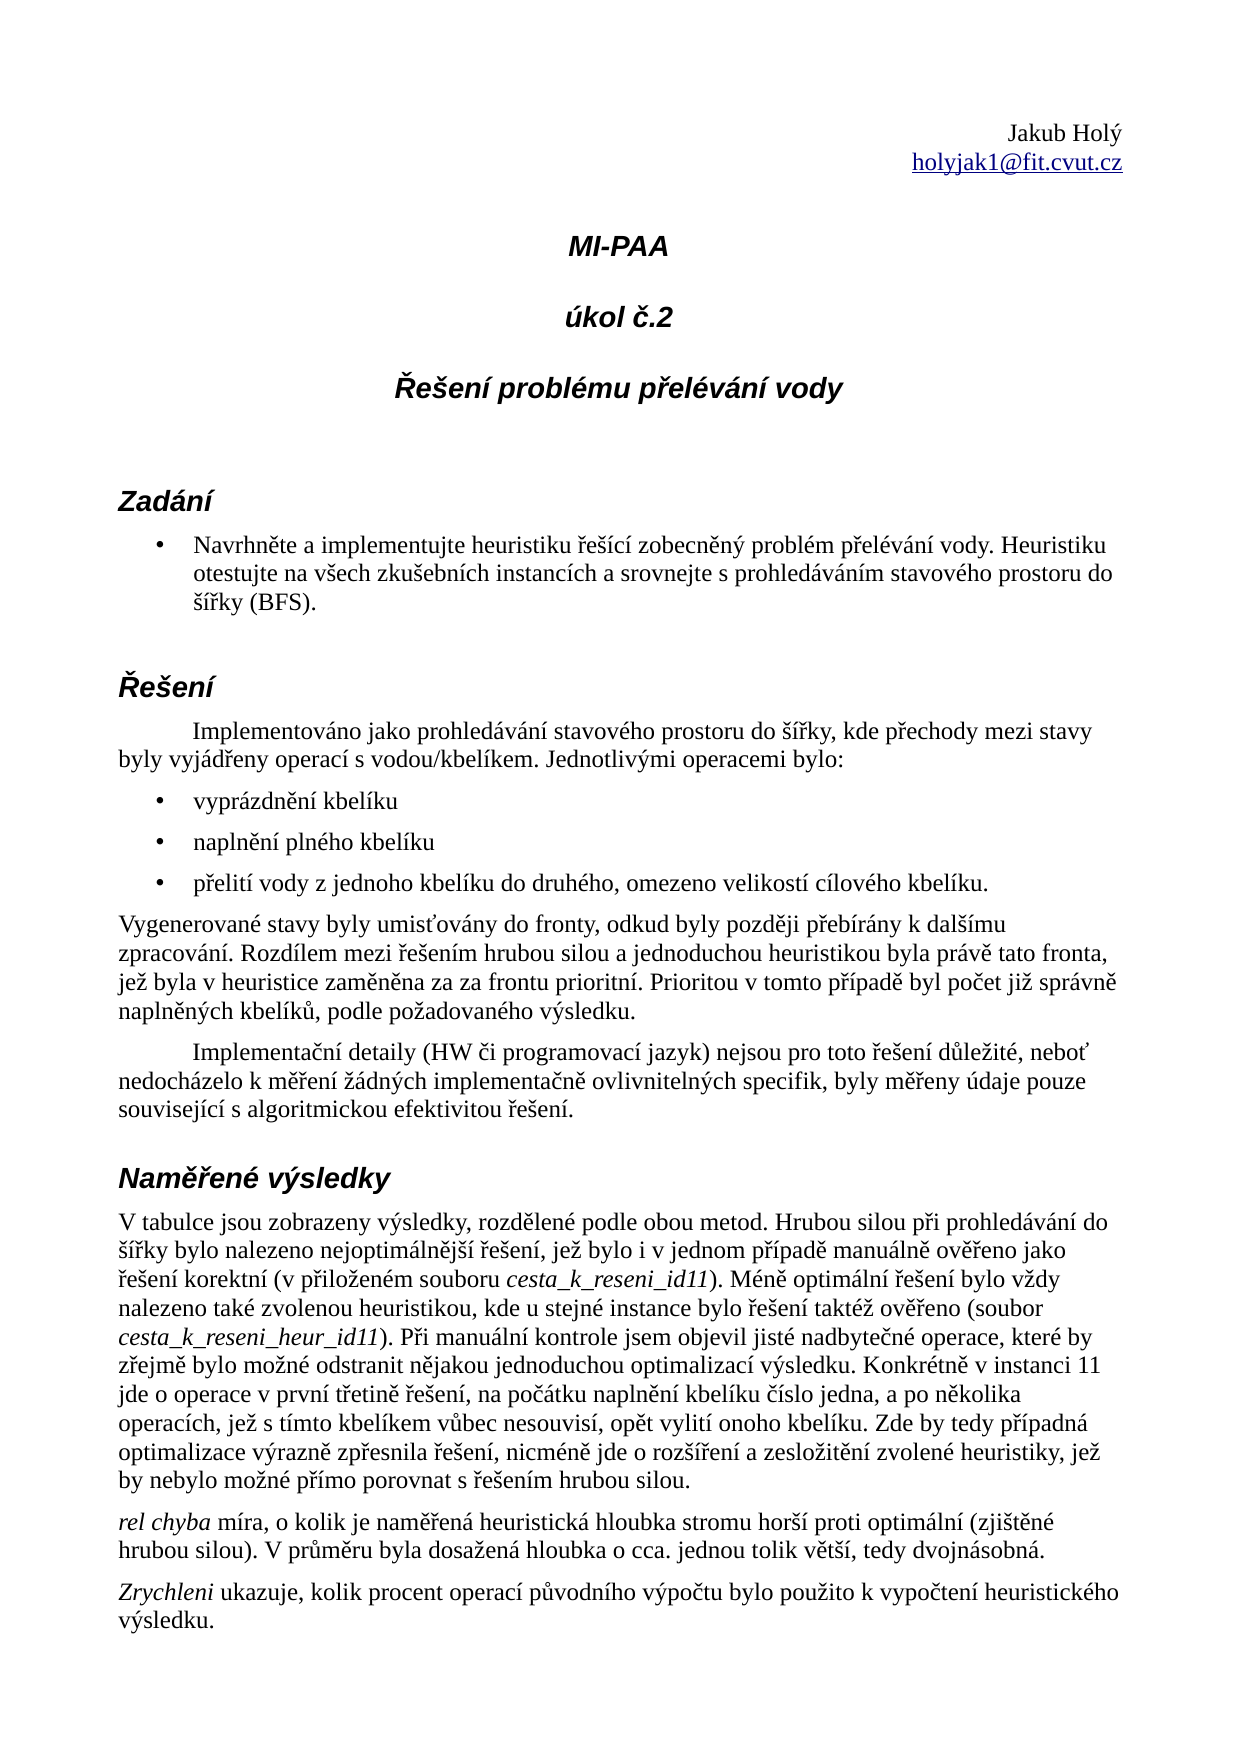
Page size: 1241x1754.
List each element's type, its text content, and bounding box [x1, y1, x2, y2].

text Vygenerované stavy byly umisťovány do fronty, odkud byly později přebírány k dalšímu zpracování. Rozdílem mezi řešením hrubou silou a jednoduchou heuristikou byla právě tato fronta, jež byla v heuristice zaměněna za za frontu prioritní. Prioritou v tomto případě byl počet již správně naplněných kbelíků, podle požadovaného výsledku. [118, 909, 1122, 1024]
text Jakub Holý [118, 118, 1122, 147]
text rel chyba míra, o kolik je naměřená heuristická hloubka stromu horší proti optimální (zjištěné hrubou silou). V průměru byla dosažená hloubka o cca. jednou tolik větší, tedy dvojnásobná. [118, 1507, 1122, 1564]
subtitle Naměřené výsledky [118, 1161, 1122, 1194]
text Zrychleni ukazuje, kolik procent operací původního výpočtu bylo použito k vypočtení heuristického výsledku. [118, 1577, 1122, 1634]
list vyprázdnění kbelíku [156, 786, 1122, 814]
list naplnění plného kbelíku [156, 827, 1122, 856]
text holyjak1@fit.cvut.cz [118, 147, 1122, 176]
list Navrhněte a implementujte heuristiku řešící zobecněný problém přelévání vody. Heuristiku otestujte na všech zkušebních instancích a srovnejte s prohledáváním stavového prostoru do šířky (BFS). [156, 530, 1122, 616]
text Implementováno jako prohledávání stavového prostoru do šířky, kde přechody mezi stavy byly vyjádřeny operací s vodou/kbelíkem. Jednotlivými operacemi bylo: [118, 716, 1122, 773]
text V tabulce jsou zobrazeny výsledky, rozdělené podle obou metod. Hrubou silou při prohledávání do šířky bylo nalezeno nejoptimálnější řešení, jež bylo i v jednom případě manuálně ověřeno jako řešení korektní (v přiloženém souboru cesta_k_reseni_id11). Méně optimální řešení bylo vždy nalezeno také zvolenou heuristikou, kde u stejné instance bylo řešení taktéž ověřeno (soubor cesta_k_reseni_heur_id11). Při manuální kontrole jsem objevil jisté nadbytečné operace, které by zřejmě bylo možné odstranit nějakou jednoduchou optimalizací výsledku. Konkrétně v instanci 11 jde o operace v první třetině řešení, na počátku naplnění kbelíku číslo jedna, a po několika operacích, jež s tímto kbelíkem vůbec nesouvisí, opět vylití onoho kbelíku. Zde by tedy případná optimalizace výrazně zpřesnila řešení, nicméně jde o rozšíření a zesložitění zvolené heuristiky, jež by nebylo možné přímo porovnat s řešením hrubou silou. [118, 1207, 1122, 1494]
subtitle Řešení problému přelévání vody [118, 371, 1122, 405]
text Implementační detaily (HW či programovací jazyk) nejsou pro toto řešení důležité, neboť nedocházelo k měření žádných implementačně ovlivnitelných specifik, byly měřeny údaje pouze související s algoritmickou efektivitou řešení. [118, 1037, 1122, 1123]
subtitle úkol č.2 [118, 300, 1122, 334]
list přelití vody z jednoho kbelíku do druhého, omezeno velikostí cílového kbelíku. [156, 868, 1122, 897]
subtitle Zadání [118, 484, 1122, 517]
subtitle MI-PAA [118, 229, 1122, 263]
subtitle Řešení [118, 670, 1122, 703]
